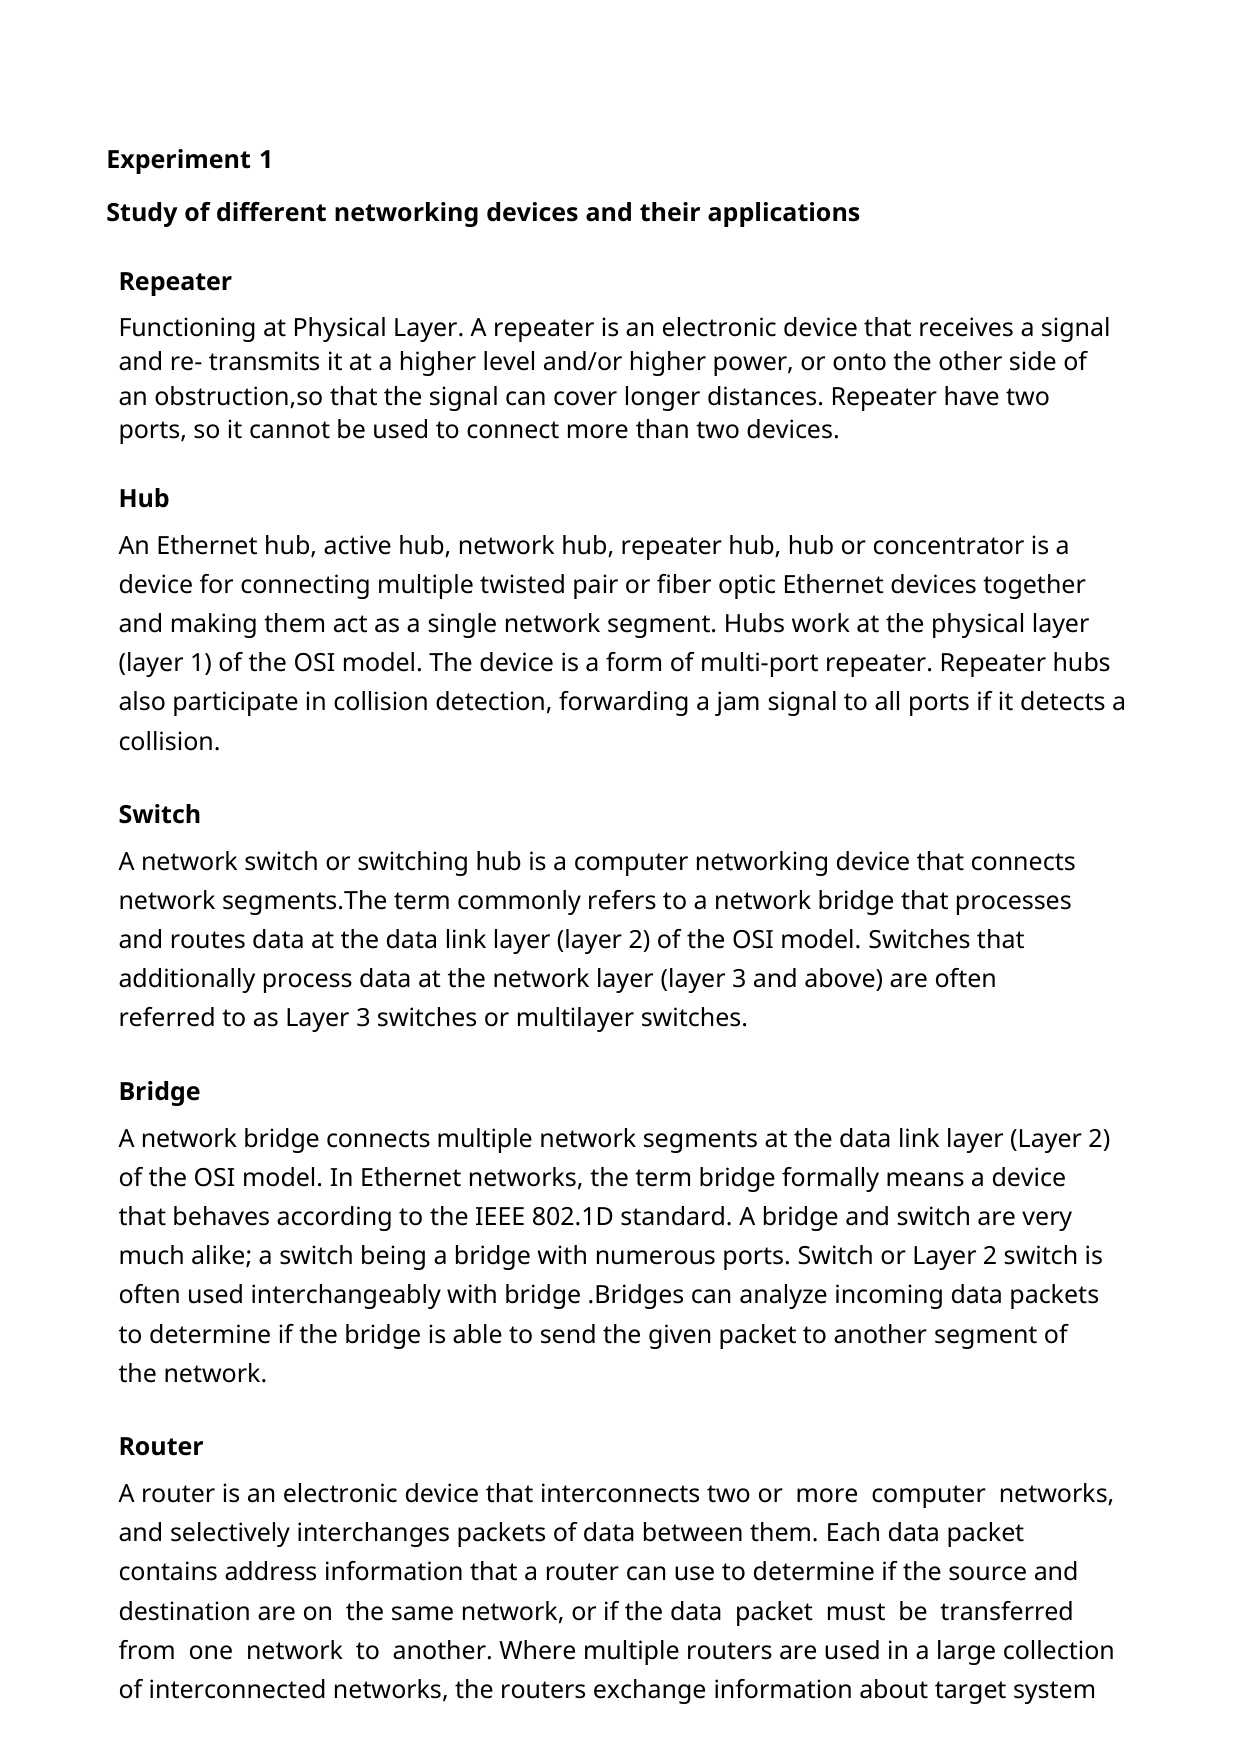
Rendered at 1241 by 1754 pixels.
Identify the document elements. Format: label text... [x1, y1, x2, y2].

text Functioning at Physical Layer. A repeater is an electronic device that receives a signal and re- transmits it at a higher level and/or higher power, or onto the other side of an obstruction,so that the signal can cover longer distances. Repeater have two ports, so it cannot be used to connect more than two devices. [118, 310, 1116, 446]
subtitle Router [118, 1429, 1134, 1463]
subtitle Bridge [118, 1074, 1134, 1108]
subtitle Study of different networking devices and their applications [106, 194, 1134, 228]
text A network bridge connects multiple network segments at the data link layer (Layer 2) of the OSI model. In Ethernet networks, the term bridge formally means a device that behaves according to the IEEE 802.1D standard. A bridge and switch are very much alike; a switch being a bridge with numerous ports. Switch or Layer 2 switch is often used interchangeably with bridge .Bridges can analyze incoming data packets to determine if the bridge is able to send the given packet to another segment of the network. [118, 1120, 1111, 1389]
subtitle Hub [118, 481, 1134, 515]
text An Ethernet hub, active hub, network hub, repeater hub, hub or concentrator is a device for connecting multiple twisted pair or fiber optic Ethernet devices together and making them act as a single network segment. Hubs work at the physical layer (layer 1) of the OSI model. The device is a form of multi-port repeater. Repeater hubs also participate in collision detection, forwarding a jam signal to all ports if it detects a collision. [118, 527, 1134, 757]
subtitle Switch [118, 797, 1134, 831]
text A router is an electronic device that interconnects two or more computer networks, and selectively interchanges packets of data between them. Each data packet contains address information that a router can use to determine if the source and destination are on the same network, or if the data packet must be transferred from one network to another. Where multiple routers are used in a large collection of interconnected networks, the routers exchange information about target system [118, 1476, 1116, 1706]
title Experiment 1 [106, 142, 1134, 176]
text A network switch or switching hub is a computer networking device that connects network segments.The term commonly refers to a network bridge that processes and routes data at the data link layer (layer 2) of the OSI model. Switches that additionally process data at the network layer (layer 3 and above) are often referred to as Layer 3 switches or multilayer switches. [118, 843, 1100, 1034]
subtitle Repeater [118, 263, 1134, 297]
